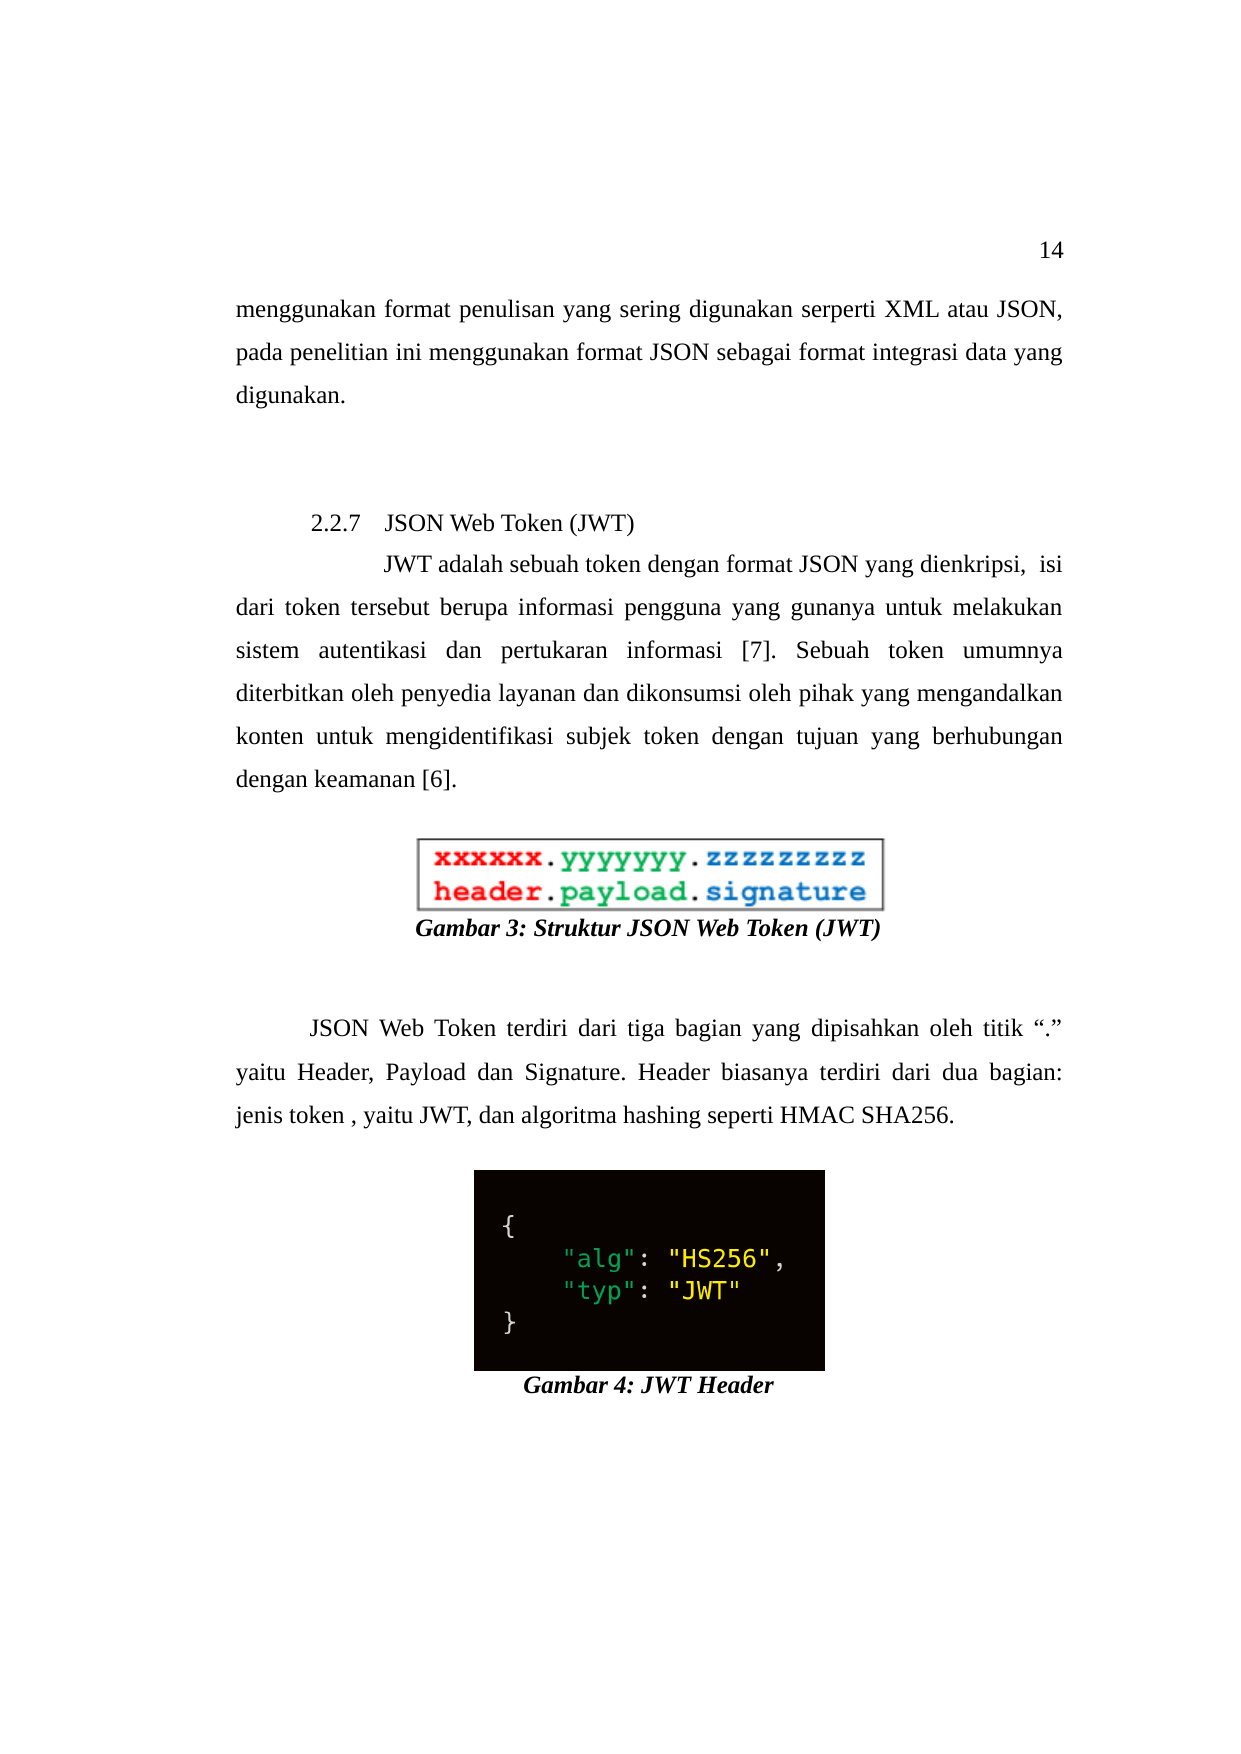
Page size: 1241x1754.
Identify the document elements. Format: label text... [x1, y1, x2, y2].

text JWT adalah sebuah token dengan format JSON yang dienkripsi, isi dari token tersebut berupa informasi pengguna yang gunanya untuk melakukan sistem autentikasi dan pertukaran informasi [7]. Sebuah token umumnya diterbitkan oleh penyedia layanan dan dikonsumsi oleh pihak yang mengandalkan konten untuk mengidentifikasi subjek token dengan tujuan yang berhubungan dengan keamanan [6]. [236, 549, 1063, 793]
picture [409, 834, 890, 913]
text menggunakan format penulisan yang sering digunakan serperti XML atau JSON, pada penelitian ini menggunakan format JSON sebagai format integrasi data yang digunakan. [236, 294, 1063, 409]
subtitle JSON Web Token (JWT) [311, 508, 1063, 537]
text Gambar 4: JWT Header [474, 1371, 825, 1399]
text Gambar 3: Struktur JSON Web Token (JWT) [410, 913, 889, 941]
picture [474, 1170, 825, 1371]
text JSON Web Token terdiri dari tiga bagian yang dipisahkan oleh titik “.” yaitu Header, Payload dan Signature. Header biasanya terdiri dari dua bagian: jenis token , yaitu JWT, dan algoritma hashing seperti HMAC SHA256. [236, 1013, 1063, 1128]
